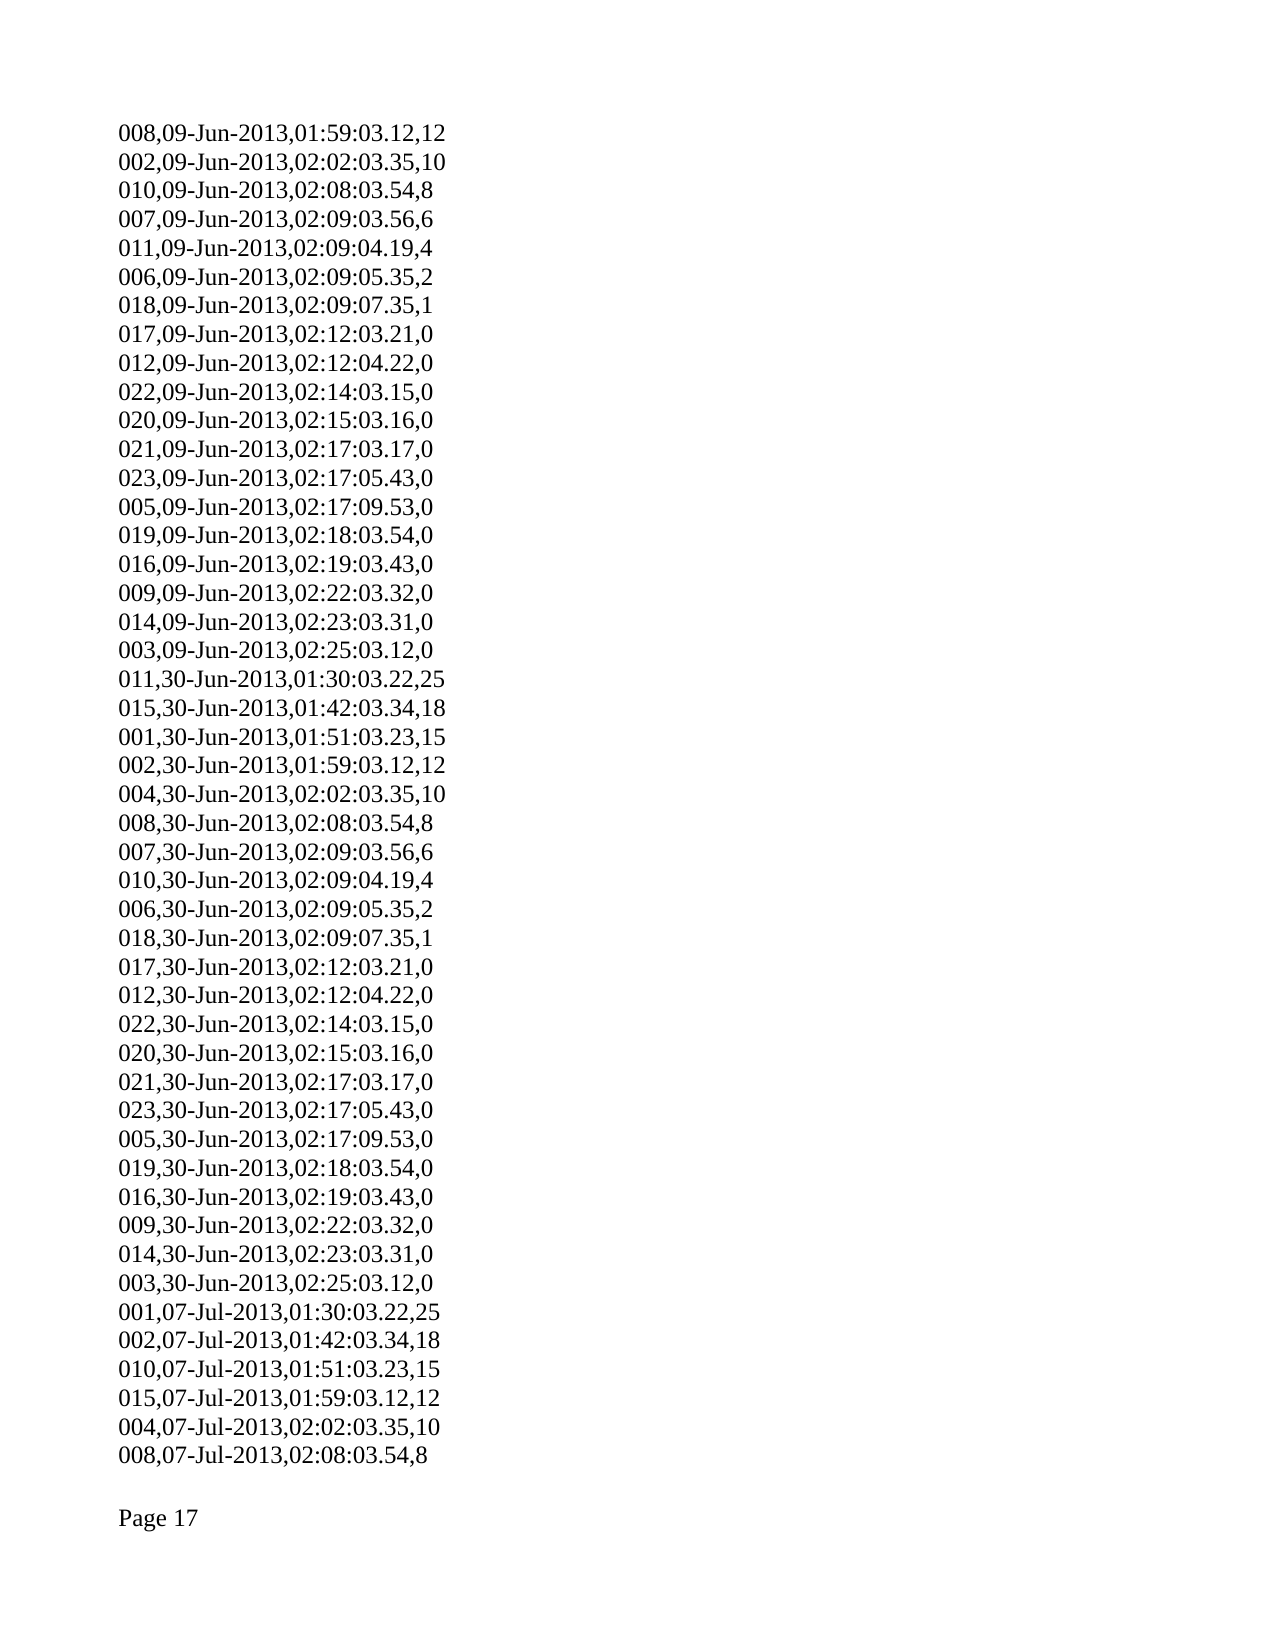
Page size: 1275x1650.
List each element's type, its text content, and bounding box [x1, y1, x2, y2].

text 009,09-Jun-2013,02:22:03.32,0 [118, 578, 1157, 607]
text 005,30-Jun-2013,02:17:09.53,0 [118, 1124, 1157, 1153]
text 020,09-Jun-2013,02:15:03.16,0 [118, 406, 1157, 434]
text 002,07-Jul-2013,01:42:03.34,18 [118, 1326, 1157, 1354]
text 006,30-Jun-2013,02:09:05.35,2 [118, 894, 1157, 923]
text 014,30-Jun-2013,02:23:03.31,0 [118, 1239, 1157, 1268]
text 021,30-Jun-2013,02:17:03.17,0 [118, 1067, 1157, 1096]
text 010,07-Jul-2013,01:51:03.23,15 [118, 1354, 1157, 1383]
text 018,30-Jun-2013,02:09:07.35,1 [118, 923, 1157, 952]
text 004,30-Jun-2013,02:02:03.35,10 [118, 779, 1157, 808]
text 017,30-Jun-2013,02:12:03.21,0 [118, 952, 1157, 981]
text 020,30-Jun-2013,02:15:03.16,0 [118, 1038, 1157, 1067]
text 007,30-Jun-2013,02:09:03.56,6 [118, 837, 1157, 866]
text 008,30-Jun-2013,02:08:03.54,8 [118, 808, 1157, 837]
text 002,30-Jun-2013,01:59:03.12,12 [118, 751, 1157, 779]
text 021,09-Jun-2013,02:17:03.17,0 [118, 434, 1157, 463]
text 023,09-Jun-2013,02:17:05.43,0 [118, 463, 1157, 492]
text 002,09-Jun-2013,02:02:03.35,10 [118, 147, 1157, 176]
text 023,30-Jun-2013,02:17:05.43,0 [118, 1096, 1157, 1124]
text 003,30-Jun-2013,02:25:03.12,0 [118, 1268, 1157, 1297]
text 010,30-Jun-2013,02:09:04.19,4 [118, 866, 1157, 894]
text 001,07-Jul-2013,01:30:03.22,25 [118, 1297, 1157, 1326]
text 001,30-Jun-2013,01:51:03.23,15 [118, 722, 1157, 751]
text 022,09-Jun-2013,02:14:03.15,0 [118, 377, 1157, 406]
text 011,09-Jun-2013,02:09:04.19,4 [118, 233, 1157, 262]
text 015,30-Jun-2013,01:42:03.34,18 [118, 693, 1157, 722]
text 007,09-Jun-2013,02:09:03.56,6 [118, 204, 1157, 233]
text 017,09-Jun-2013,02:12:03.21,0 [118, 319, 1157, 348]
text 016,09-Jun-2013,02:19:03.43,0 [118, 549, 1157, 578]
text 005,09-Jun-2013,02:17:09.53,0 [118, 492, 1157, 521]
text 018,09-Jun-2013,02:09:07.35,1 [118, 291, 1157, 319]
text 006,09-Jun-2013,02:09:05.35,2 [118, 262, 1157, 291]
text 010,09-Jun-2013,02:08:03.54,8 [118, 176, 1157, 204]
text 015,07-Jul-2013,01:59:03.12,12 [118, 1383, 1157, 1412]
text 016,30-Jun-2013,02:19:03.43,0 [118, 1182, 1157, 1211]
text 003,09-Jun-2013,02:25:03.12,0 [118, 636, 1157, 664]
text 014,09-Jun-2013,02:23:03.31,0 [118, 607, 1157, 636]
text 019,30-Jun-2013,02:18:03.54,0 [118, 1153, 1157, 1182]
text 022,30-Jun-2013,02:14:03.15,0 [118, 1009, 1157, 1038]
text 008,07-Jul-2013,02:08:03.54,8 [118, 1441, 1157, 1469]
text 011,30-Jun-2013,01:30:03.22,25 [118, 664, 1157, 693]
text 012,09-Jun-2013,02:12:04.22,0 [118, 348, 1157, 377]
text 009,30-Jun-2013,02:22:03.32,0 [118, 1211, 1157, 1239]
text 004,07-Jul-2013,02:02:03.35,10 [118, 1412, 1157, 1441]
text 008,09-Jun-2013,01:59:03.12,12 [118, 118, 1157, 147]
text 019,09-Jun-2013,02:18:03.54,0 [118, 521, 1157, 549]
text 012,30-Jun-2013,02:12:04.22,0 [118, 981, 1157, 1009]
